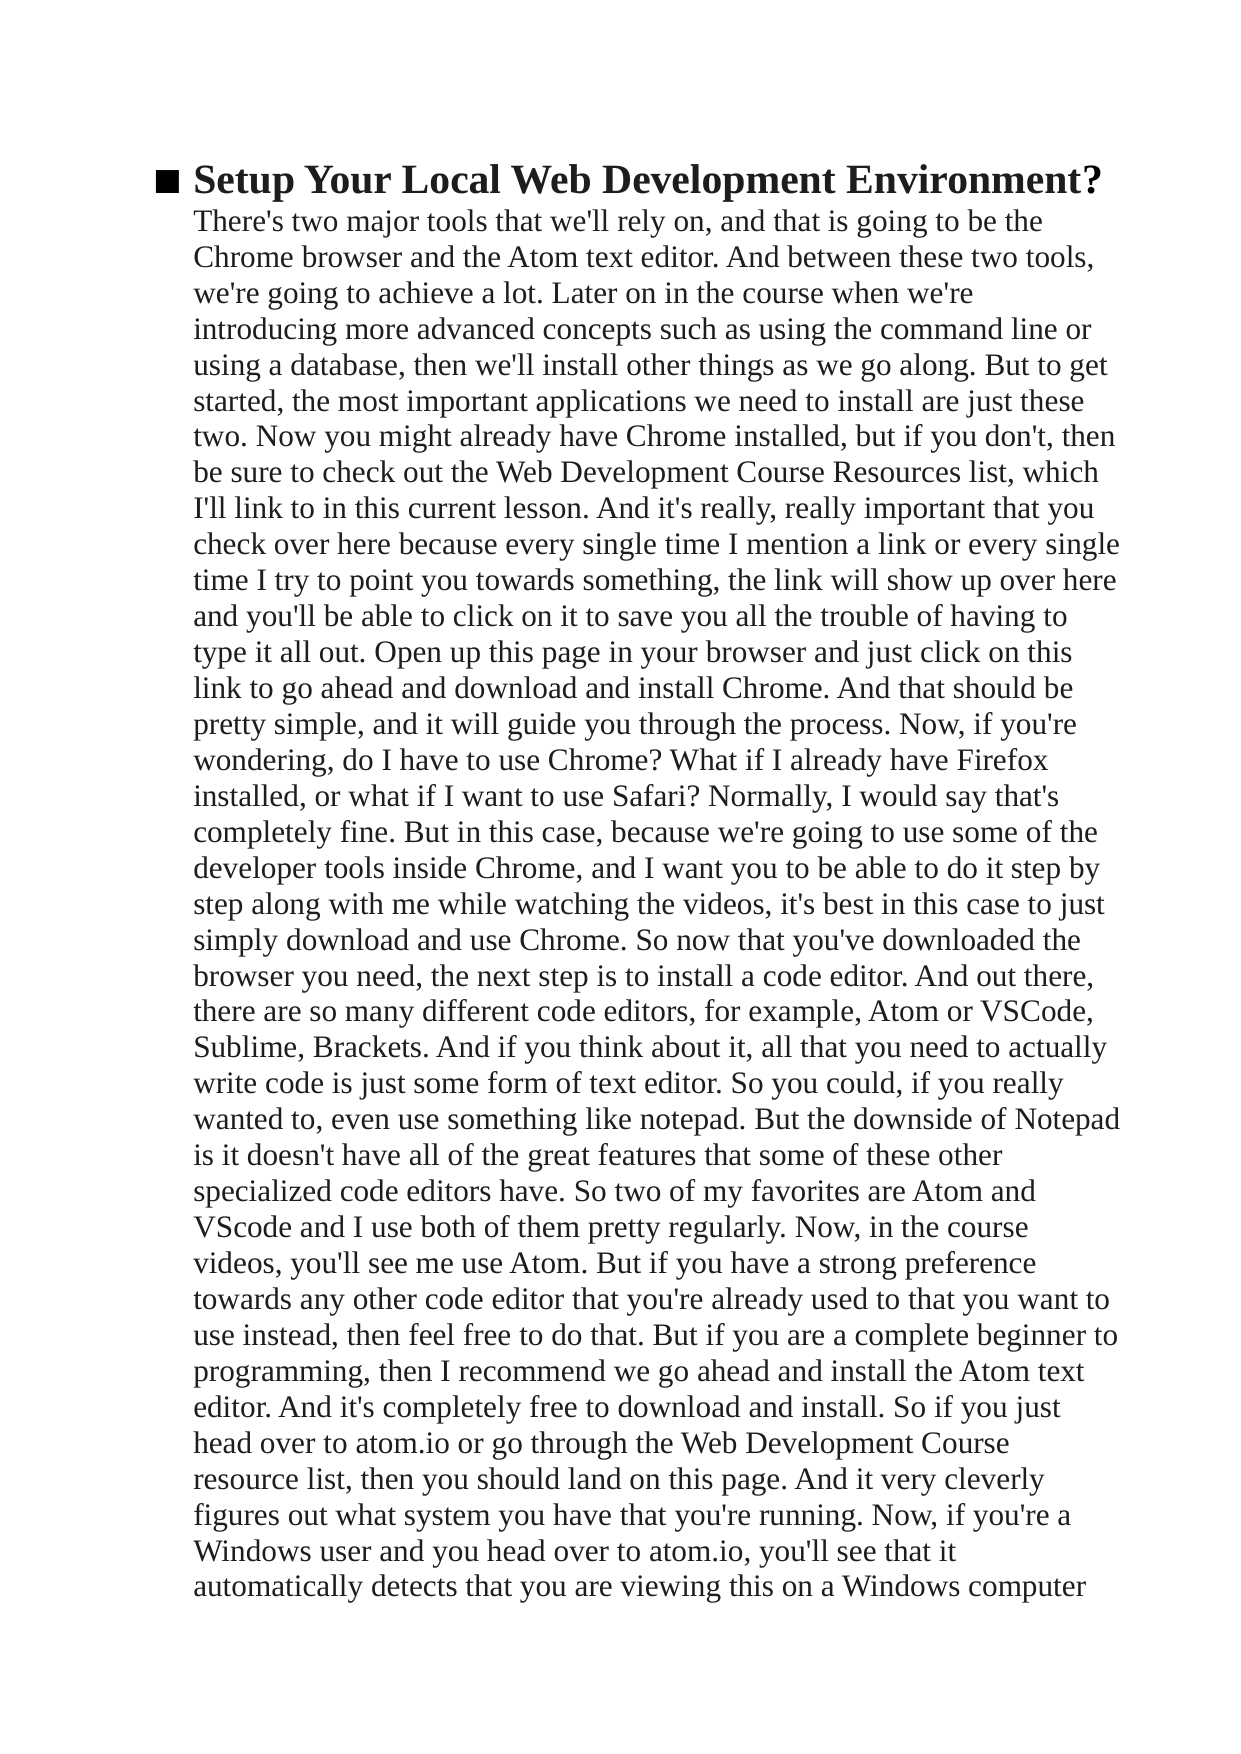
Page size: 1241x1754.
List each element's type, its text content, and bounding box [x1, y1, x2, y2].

list Setup Your Local Web Development Environment? [156, 154, 1122, 202]
list There's two major tools that we'll rely on, and that is going to be the Chrome browser and the Atom text editor. And between these two tools, we're going to achieve a lot. Later on in the course when we're introducing more advanced concepts such as using the command line or using a database, then we'll install other things as we go along. But to get started, the most important applications we need to install are just these two. Now you might already have Chrome installed, but if you don't, then be sure to check out the Web Development Course Resources list, which I'll link to in this current lesson. And it's really, really important that you check over here because every single time I mention a link or every single time I try to point you towards something, the link will show up over here and you'll be able to click on it to save you all the trouble of having to type it all out. Open up this page in your browser and just click on this link to go ahead and download and install Chrome. And that should be pretty simple, and it will guide you through the process. Now, if you're wondering, do I have to use Chrome? What if I already have Firefox installed, or what if I want to use Safari? Normally, I would say that's completely fine. But in this case, because we're going to use some of the developer tools inside Chrome, and I want you to be able to do it step by step along with me while watching the videos, it's best in this case to just simply download and use Chrome. So now that you've downloaded the browser you need, the next step is to install a code editor. And out there, there are so many different code editors, for example, Atom or VSCode, Sublime, Brackets. And if you think about it, all that you need to actually write code is just some form of text editor. So you could, if you really wanted to, even use something like notepad. But the downside of Notepad is it doesn't have all of the great features that some of these other specialized code editors have. So two of my favorites are Atom and VScode and I use both of them pretty regularly. Now, in the course videos, you'll see me use Atom. But if you have a strong preference towards any other code editor that you're already used to that you want to use instead, then feel free to do that. But if you are a complete beginner to programming, then I recommend we go ahead and install the Atom text editor. And it's completely free to download and install. So if you just head over to atom.io or go through the Web Development Course resource list, then you should land on this page. And it very cleverly figures out what system you have that you're running. Now, if you're a Windows user and you head over to atom.io, you'll see that it automatically detects that you are viewing this on a Windows computer [156, 202, 1122, 1604]
